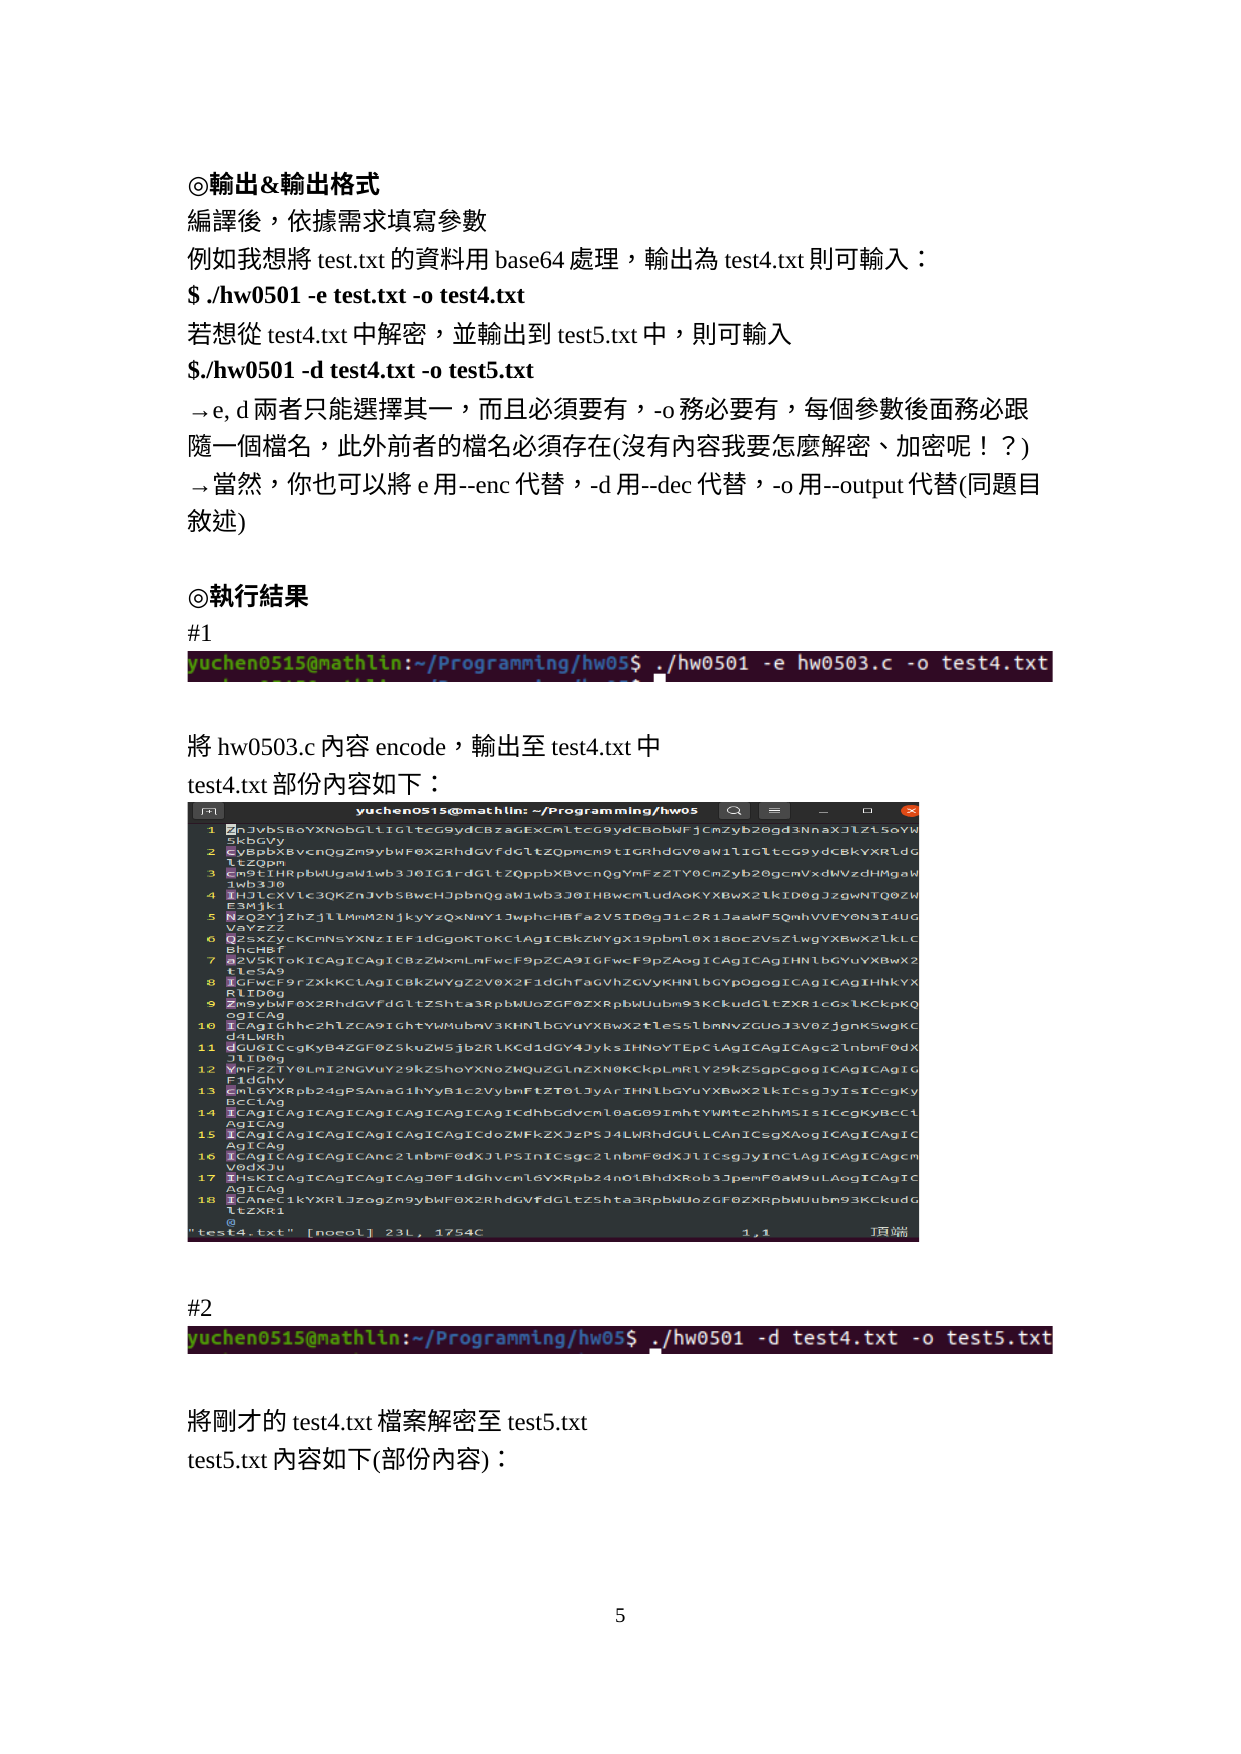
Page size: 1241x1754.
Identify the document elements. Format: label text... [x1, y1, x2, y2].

text 將剛才的test4.txt檔案解密至test5.txt [187, 1401, 1053, 1439]
text #1 [187, 614, 1053, 651]
text →當然，你也可以將e用--enc代替，-d用--dec代替，-o用--output代替(同題目敘述) [187, 464, 1053, 539]
text 編譯後，依據需求填寫參數 [187, 201, 1053, 239]
text $./hw0501 -d test4.txt -o test5.txt [187, 351, 1053, 389]
picture [187, 651, 1053, 682]
text →e, d兩者只能選擇其一，而且必須要有，-o務必要有，每個參數後面務必跟隨一個檔名，此外前者的檔名必須存在(沒有內容我要怎麼解密、加密呢！？) [187, 389, 1053, 464]
text 將hw0503.c內容encode，輸出至test4.txt中 [187, 726, 1053, 764]
text $ ./hw0501 -e test.txt -o test4.txt [187, 276, 1053, 314]
picture [187, 1326, 1053, 1354]
text 例如我想將test.txt的資料用base64處理，輸出為test4.txt則可輸入： [187, 239, 1053, 276]
picture [187, 802, 920, 1242]
text test4.txt部份內容如下： [187, 764, 1053, 801]
text ◎輸出&輸出格式 [187, 164, 1053, 201]
text ◎執行結果 [187, 576, 1053, 614]
text #2 [187, 1289, 1053, 1326]
text 若想從test4.txt中解密，並輸出到test5.txt中，則可輸入 [187, 314, 1053, 351]
text test5.txt內容如下(部份內容)： [187, 1439, 1053, 1476]
